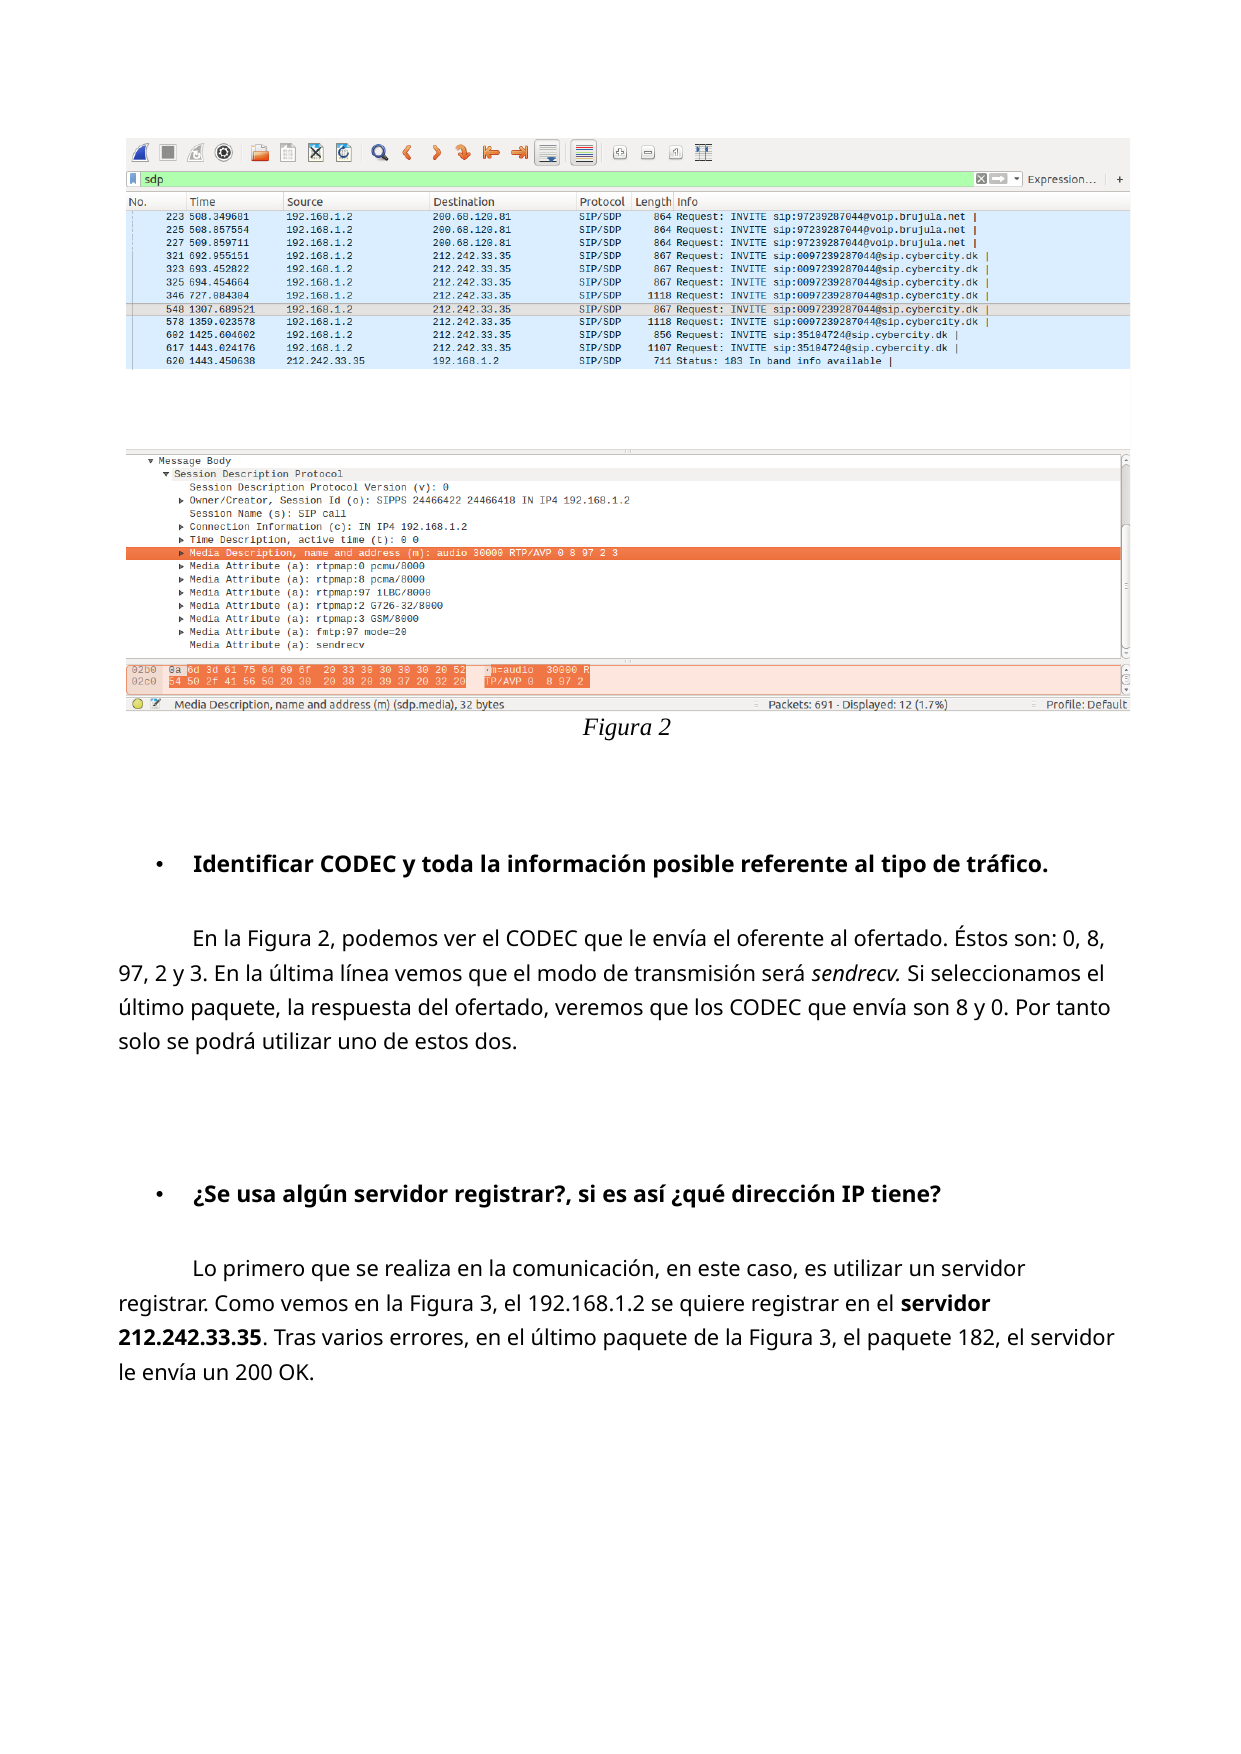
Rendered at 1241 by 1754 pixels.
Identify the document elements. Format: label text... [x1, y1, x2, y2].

text En la Figura 2, podemos ver el CODEC que le envía el oferente al ofertado. Éstos son: 0, 8, 97, 2 y 3. En la última línea vemos que el modo de transmisión será sendrecv. Si seleccionamos el último paquete, la respuesta del ofertado, veremos que los CODEC que envía son 8 y 0. Por tanto solo se podrá utilizar uno de estos dos. [118, 919, 1122, 1056]
text Figura 2 [101, 138, 1154, 741]
picture [126, 138, 1130, 712]
list ¿Se usa algún servidor registrar?, si es así ¿qué dirección IP tiene? [156, 1178, 1122, 1209]
list Identificar CODEC y toda la información posible referente al tipo de tráfico. [156, 847, 1122, 879]
text Lo primero que se realiza en la comunicación, en este caso, es utilizar un servidor registrar. Como vemos en la Figura 3, el 192.168.1.2 se quiere registrar en el servidor 212.242.33.35. Tras varios errores, en el último paquete de la Figura 3, el paquete 182, el servidor le envía un 200 OK. [118, 1250, 1122, 1386]
